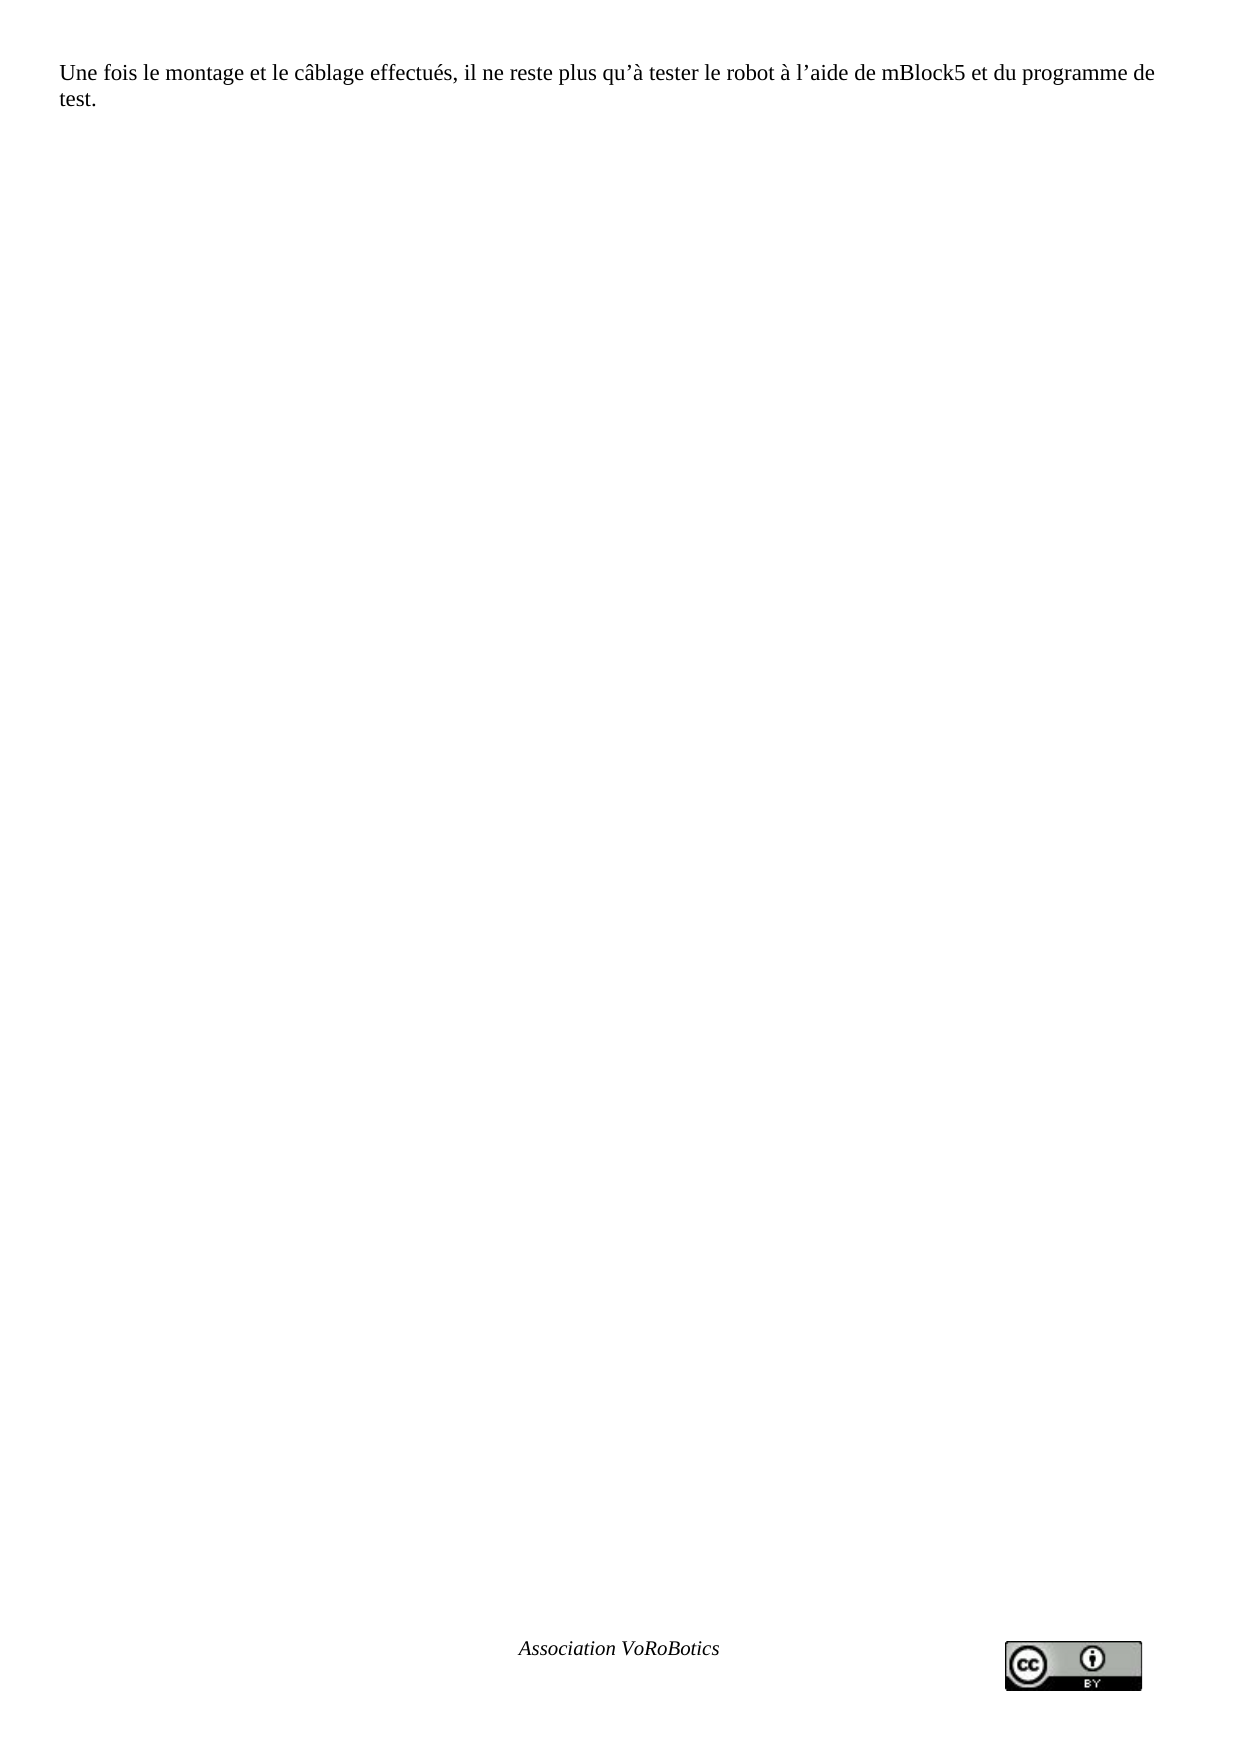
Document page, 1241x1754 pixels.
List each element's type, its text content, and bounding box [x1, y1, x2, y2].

text Une fois le montage et le câblage effectués, il ne reste plus qu’à tester le robot à l’aide de mBlock5 et du programme de test. [59, 59, 1181, 112]
picture [1005, 1641, 1143, 1691]
